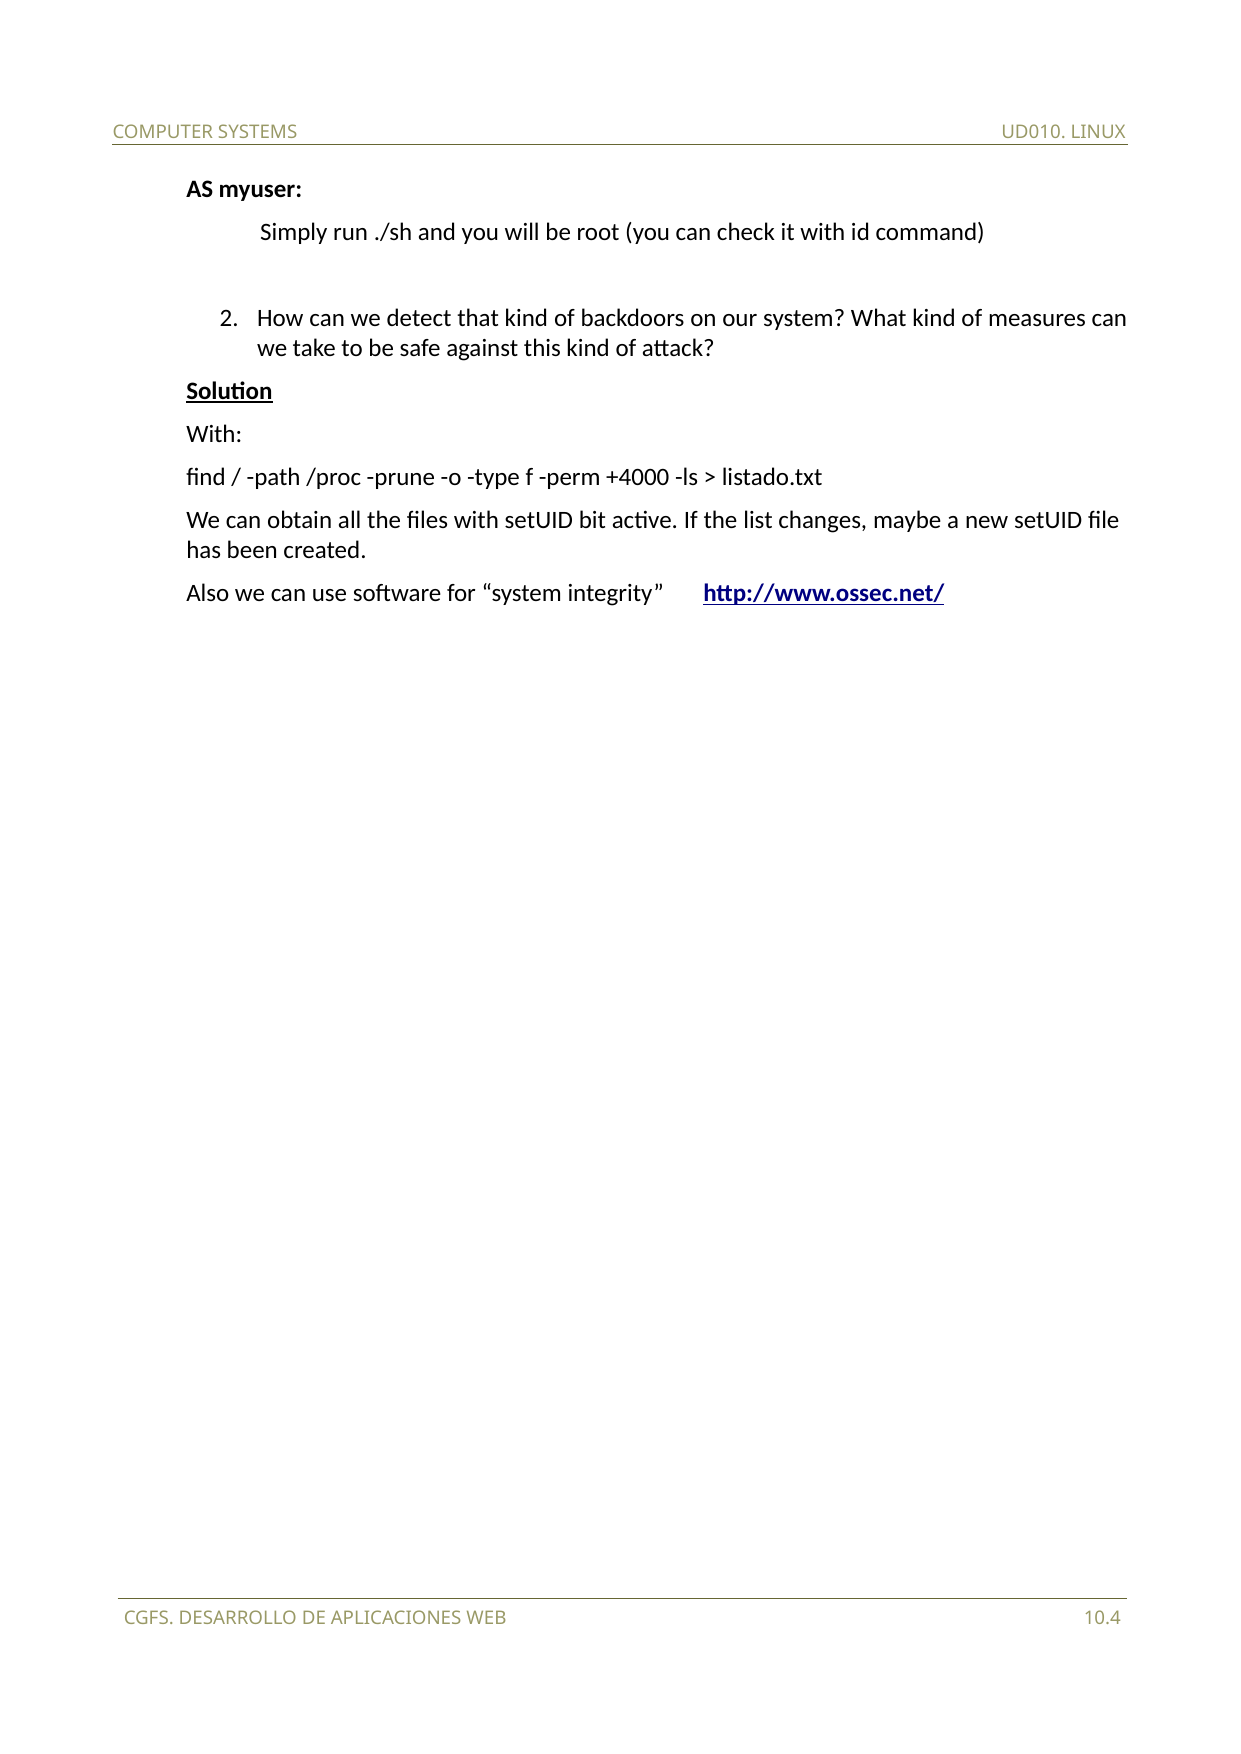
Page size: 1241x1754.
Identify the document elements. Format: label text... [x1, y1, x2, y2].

text Also we can use software for “system integrity” http://www.ossec.net/ [112, 578, 1128, 608]
list How can we detect that kind of backdoors on our system? What kind of measures can we take to be safe against this kind of attack? [219, 302, 1128, 363]
text We can obtain all the files with setUID bit active. If the list changes, maybe a new setUID file has been created. [112, 504, 1128, 565]
text With: [112, 418, 1128, 449]
text AS myuser: [112, 173, 1128, 204]
text Solution [112, 375, 1128, 406]
text Simply run ./sh and you will be root (you can check it with id command) [112, 216, 1128, 247]
text find / -path /proc -prune -o -type f -perm +4000 -ls > listado.txt [112, 461, 1128, 492]
